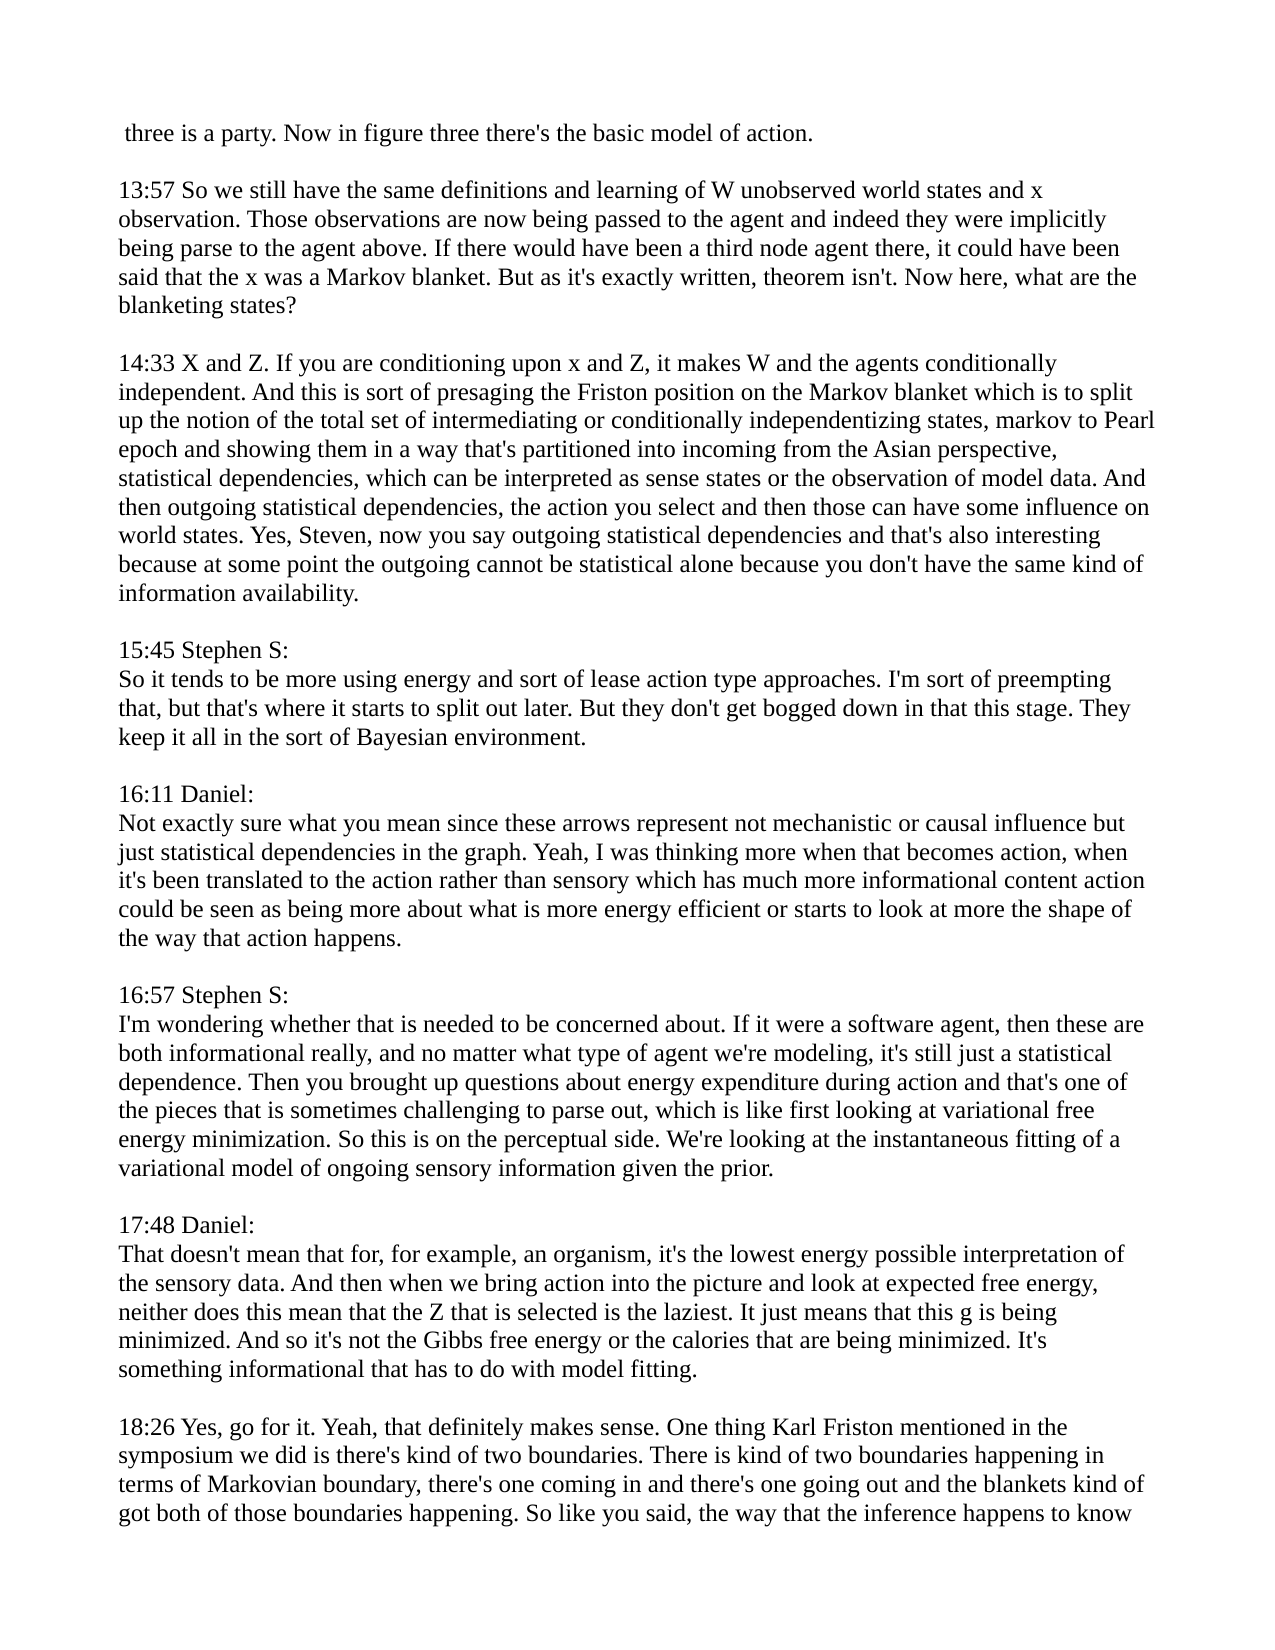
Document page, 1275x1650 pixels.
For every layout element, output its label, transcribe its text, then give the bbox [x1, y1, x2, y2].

text three is a party. Now in figure three there's the basic model of action. 13:57 So we still have the same definitions and learning of W unobserved world states and x observation. Those observations are now being passed to the agent and indeed they were implicitly being parse to the agent above. If there would have been a third node agent there, it could have been said that the x was a Markov blanket. But as it's exactly written, theorem isn't. Now here, what are the blanketing states? 14:33 X and Z. If you are conditioning upon x and Z, it makes W and the agents conditionally independent. And this is sort of presaging the Friston position on the Markov blanket which is to split up the notion of the total set of intermediating or conditionally independentizing states, markov to Pearl epoch and showing them in a way that's partitioned into incoming from the Asian perspective, statistical dependencies, which can be interpreted as sense states or the observation of model data. And then outgoing statistical dependencies, the action you select and then those can have some influence on world states. Yes, Steven, now you say outgoing statistical dependencies and that's also interesting because at some point the outgoing cannot be statistical alone because you don't have the same kind of information availability. 15:45 Stephen S: So it tends to be more using energy and sort of lease action type approaches. I'm sort of preempting that, but that's where it starts to split out later. But they don't get bogged down in that this stage. They keep it all in the sort of Bayesian environment. 16:11 Daniel: Not exactly sure what you mean since these arrows represent not mechanistic or causal influence but just statistical dependencies in the graph. Yeah, I was thinking more when that becomes action, when it's been translated to the action rather than sensory which has much more informational content action could be seen as being more about what is more energy efficient or starts to look at more the shape of the way that action happens. 16:57 Stephen S: I'm wondering whether that is needed to be concerned about. If it were a software agent, then these are both informational really, and no matter what type of agent we're modeling, it's still just a statistical dependence. Then you brought up questions about energy expenditure during action and that's one of the pieces that is sometimes challenging to parse out, which is like first looking at variational free energy minimization. So this is on the perceptual side. We're looking at the instantaneous fitting of a variational model of ongoing sensory information given the prior. 17:48 Daniel: That doesn't mean that for, for example, an organism, it's the lowest energy possible interpretation of the sensory data. And then when we bring action into the picture and look at expected free energy, neither does this mean that the Z that is selected is the laziest. It just means that this g is being minimized. And so it's not the Gibbs free energy or the calories that are being minimized. It's something informational that has to do with model fitting. 18:26 Yes, go for it. Yeah, that definitely makes sense. One thing Karl Friston mentioned in the symposium we did is there's kind of two boundaries. There is kind of two boundaries happening in terms of Markovian boundary, there's one coming in and there's one going out and the blankets kind of got both of those boundaries happening. So like you said, the way that the inference happens to know [118, 118, 1157, 1527]
